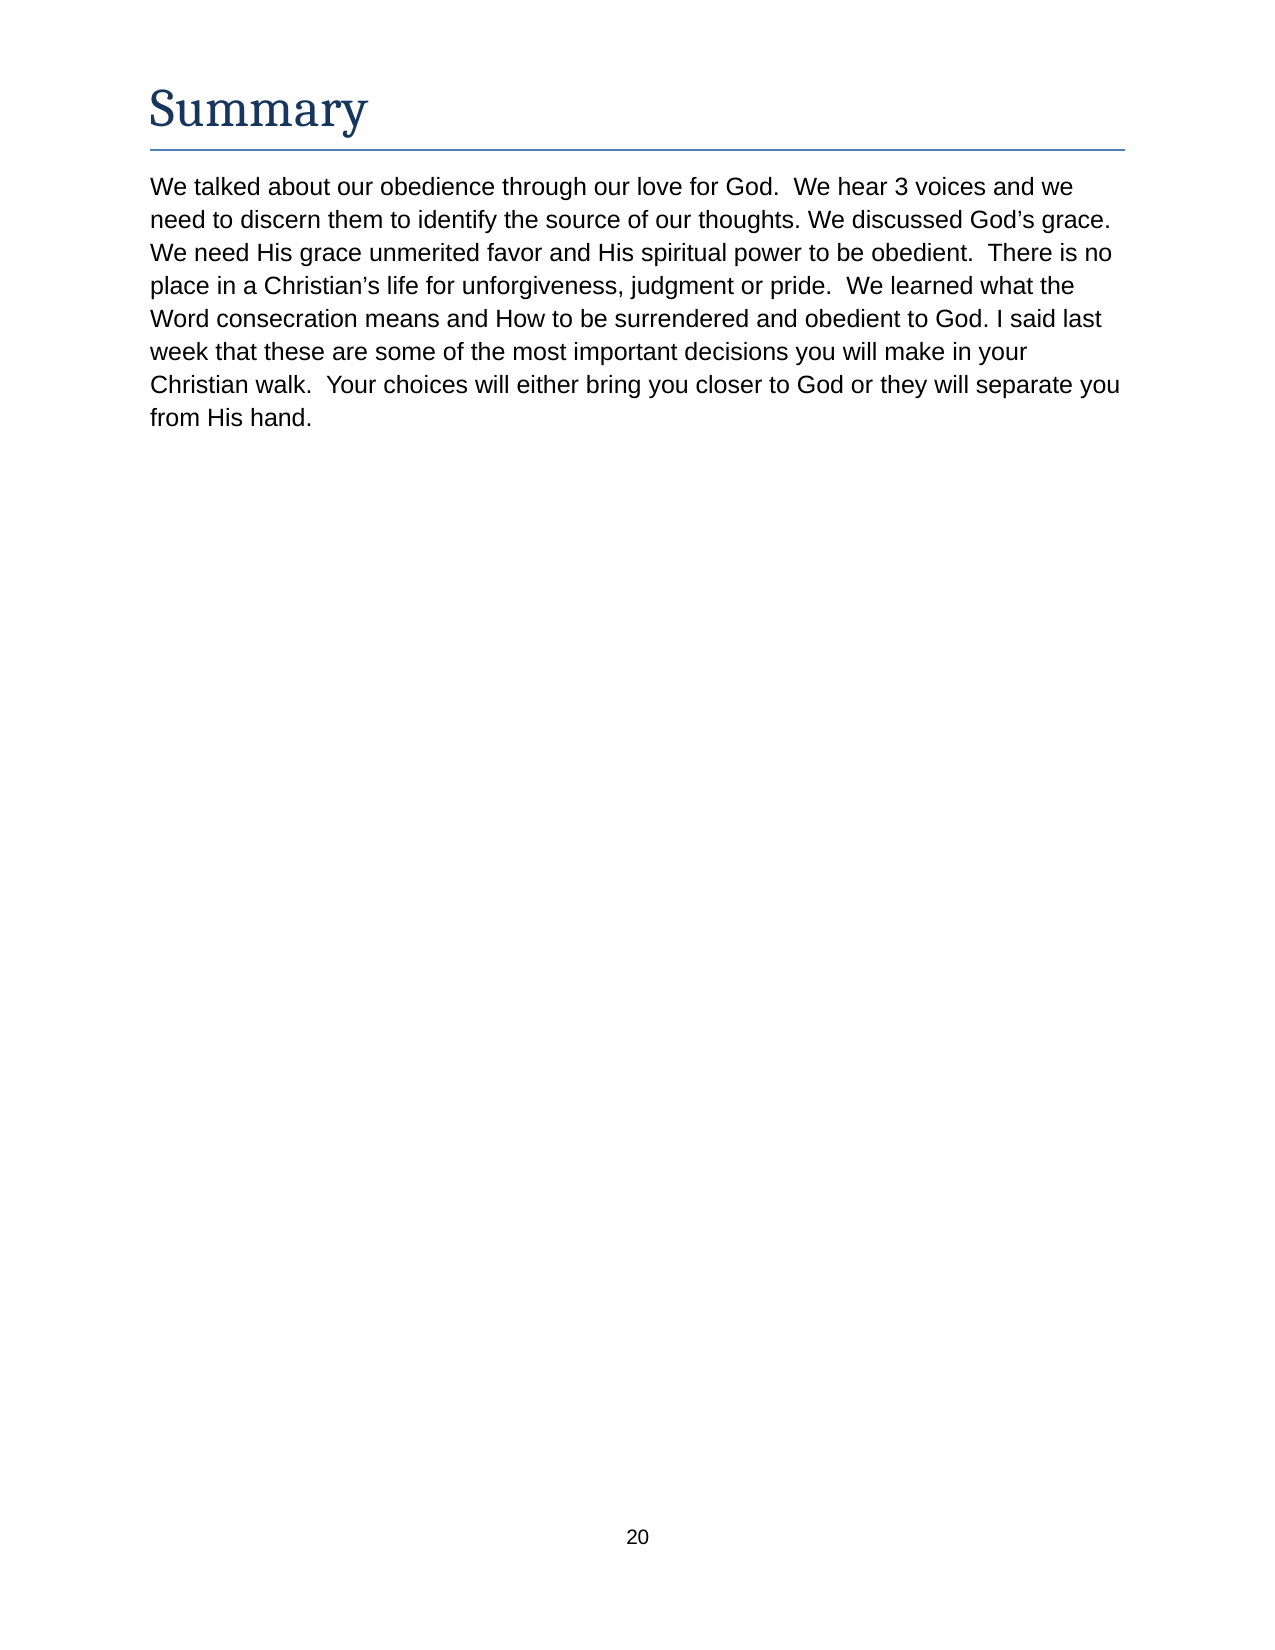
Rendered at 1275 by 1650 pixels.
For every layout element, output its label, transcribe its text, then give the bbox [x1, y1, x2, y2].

title Summary [150, 78, 1125, 149]
text We talked about our obedience through our love for God. We hear 3 voices and we need to discern them to identify the source of our thoughts. We discussed God’s grace. We need His grace unmerited favor and His spiritual power to be obedient. There is no place in a Christian’s life for unforgiveness, judgment or pride. We learned what the Word consecration means and How to be surrendered and obedient to God. I said last week that these are some of the most important decisions you will make in your Christian walk. Your choices will either bring you closer to God or they will separate you from His hand. [150, 172, 1125, 432]
